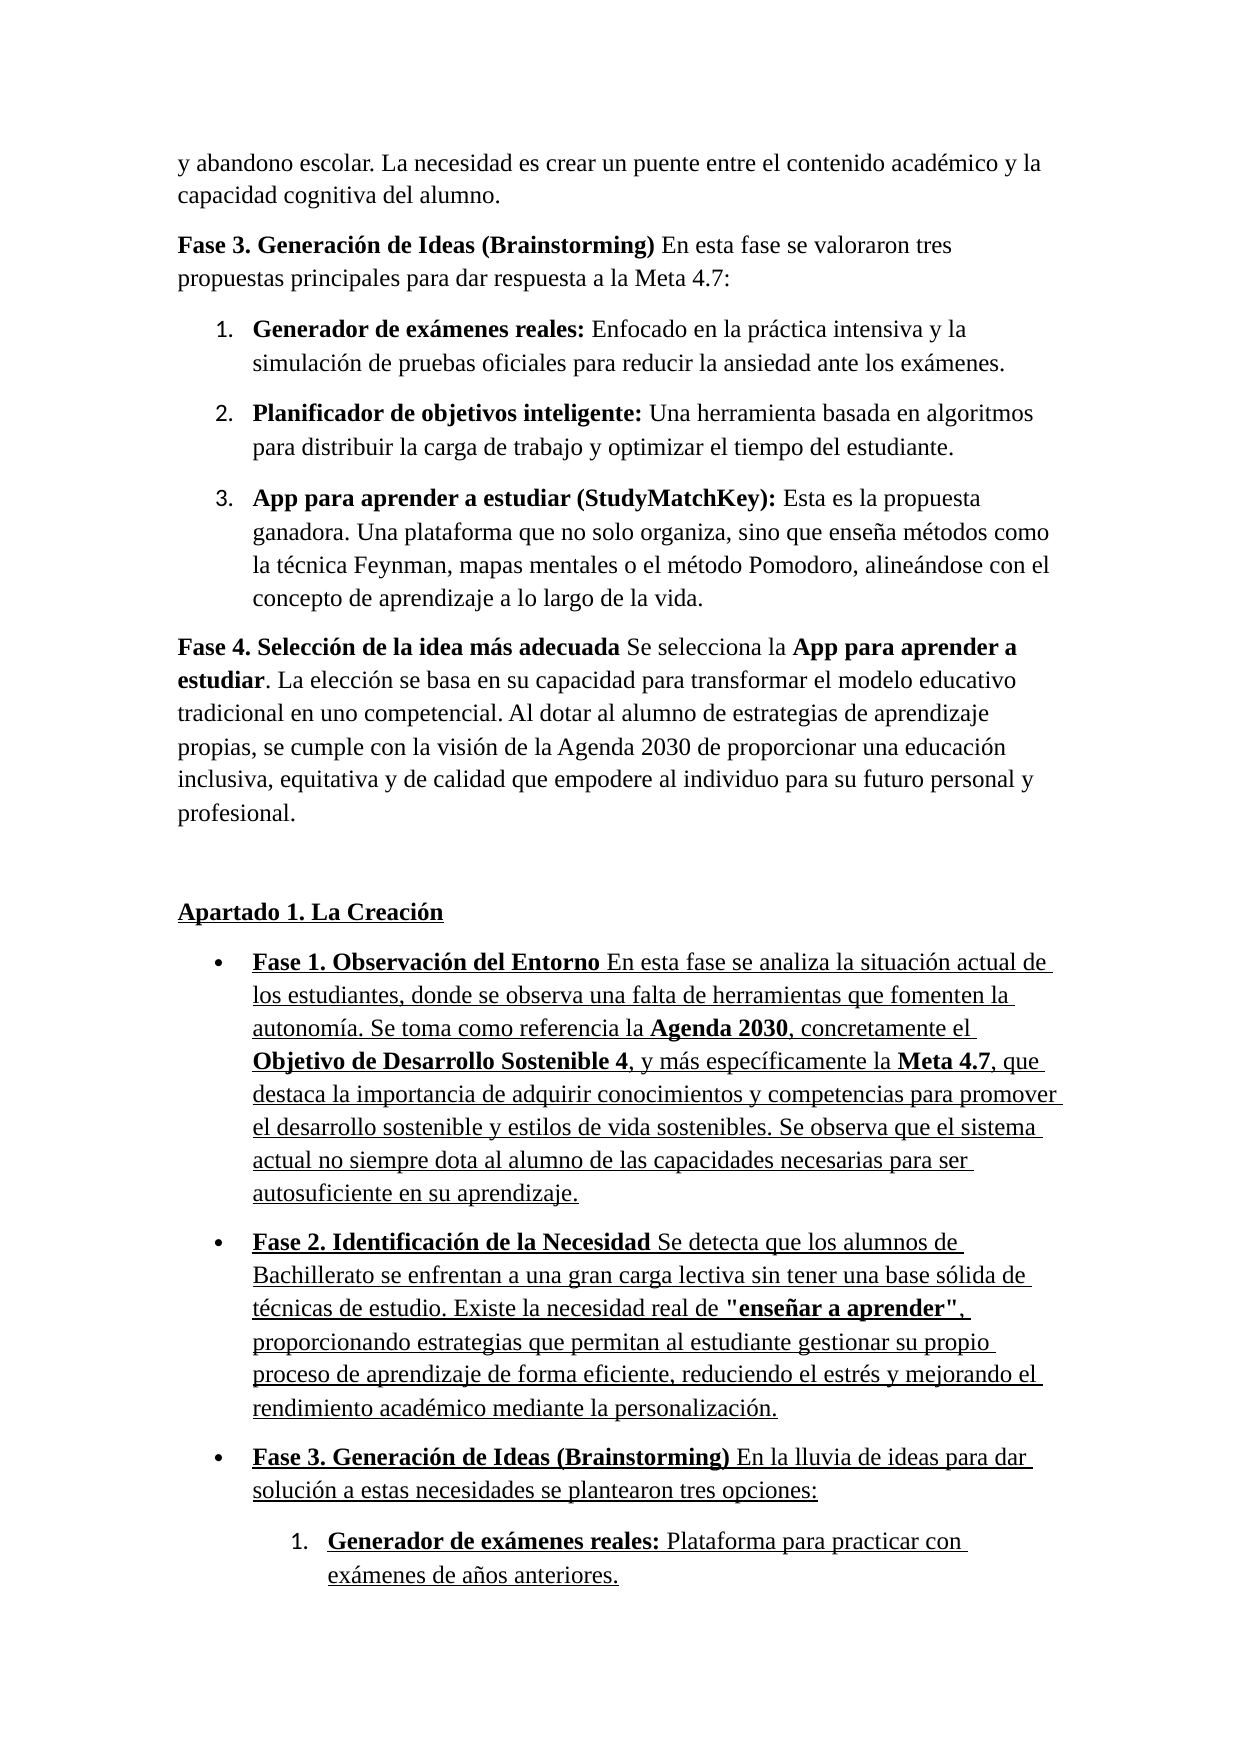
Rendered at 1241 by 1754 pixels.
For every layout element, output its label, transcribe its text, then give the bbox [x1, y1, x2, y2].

text y abandono escolar. La necesidad es crear un puente entre el contenido académico y la capacidad cognitiva del alumno. [177, 148, 1063, 209]
text Fase 3. Generación de Ideas (Brainstorming) En esta fase se valoraron tres propuestas principales para dar respuesta a la Meta 4.7: [177, 230, 1063, 292]
list Generador de exámenes reales: Plataforma para practicar con exámenes de años anteriores. [290, 1525, 1063, 1588]
list App para aprender a estudiar (StudyMatchKey): Esta es la propuesta ganadora. Una plataforma que no solo organiza, sino que enseña métodos como la técnica Feynman, mapas mentales o el método Pomodoro, alineándose con el concepto de aprendizaje a lo largo de la vida. [215, 482, 1063, 612]
list Fase 1. Observación del Entorno En esta fase se analiza la situación actual de los estudiantes, donde se observa una falta de herramientas que fomenten la autonomía. Se toma como referencia la Agenda 2030, concretamente el Objetivo de Desarrollo Sostenible 4, y más específicamente la Meta 4.7, que destaca la importancia de adquirir conocimientos y competencias para promover el desarrollo sostenible y estilos de vida sostenibles. Se observa que el sistema actual no siempre dota al alumno de las capacidades necesarias para ser autosuficiente en su aprendizaje. [215, 947, 1063, 1207]
text Fase 4. Selección de la idea más adecuada Se selecciona la App para aprender a estudiar. La elección se basa en su capacidad para transformar el modelo educativo tradicional en uno competencial. Al dotar al alumno de estrategias de aprendizaje propias, se cumple con la visión de la Agenda 2030 de proporcionar una educación inclusiva, equitativa y de calidad que empodere al individuo para su futuro personal y profesional. [177, 632, 1063, 826]
list Planificador de objetivos inteligente: Una herramienta basada en algoritmos para distribuir la carga de trabajo y optimizar el tiempo del estudiante. [215, 397, 1063, 461]
list Generador de exámenes reales: Enfocado en la práctica intensiva y la simulación de pruebas oficiales para reducir la ansiedad ante los exámenes. [215, 313, 1063, 377]
list Fase 3. Generación de Ideas (Brainstorming) En la lluvia de ideas para dar solución a estas necesidades se plantearon tres opciones: [215, 1442, 1063, 1504]
text Apartado 1. La Creación [177, 897, 1063, 926]
list Fase 2. Identificación de la Necesidad Se detecta que los alumnos de Bachillerato se enfrentan a una gran carga lectiva sin tener una base sólida de técnicas de estudio. Existe la necesidad real de "enseñar a aprender", proporcionando estrategias que permitan al estudiante gestionar su propio proceso de aprendizaje de forma eficiente, reduciendo el estrés y mejorando el rendimiento académico mediante la personalización. [215, 1227, 1063, 1421]
